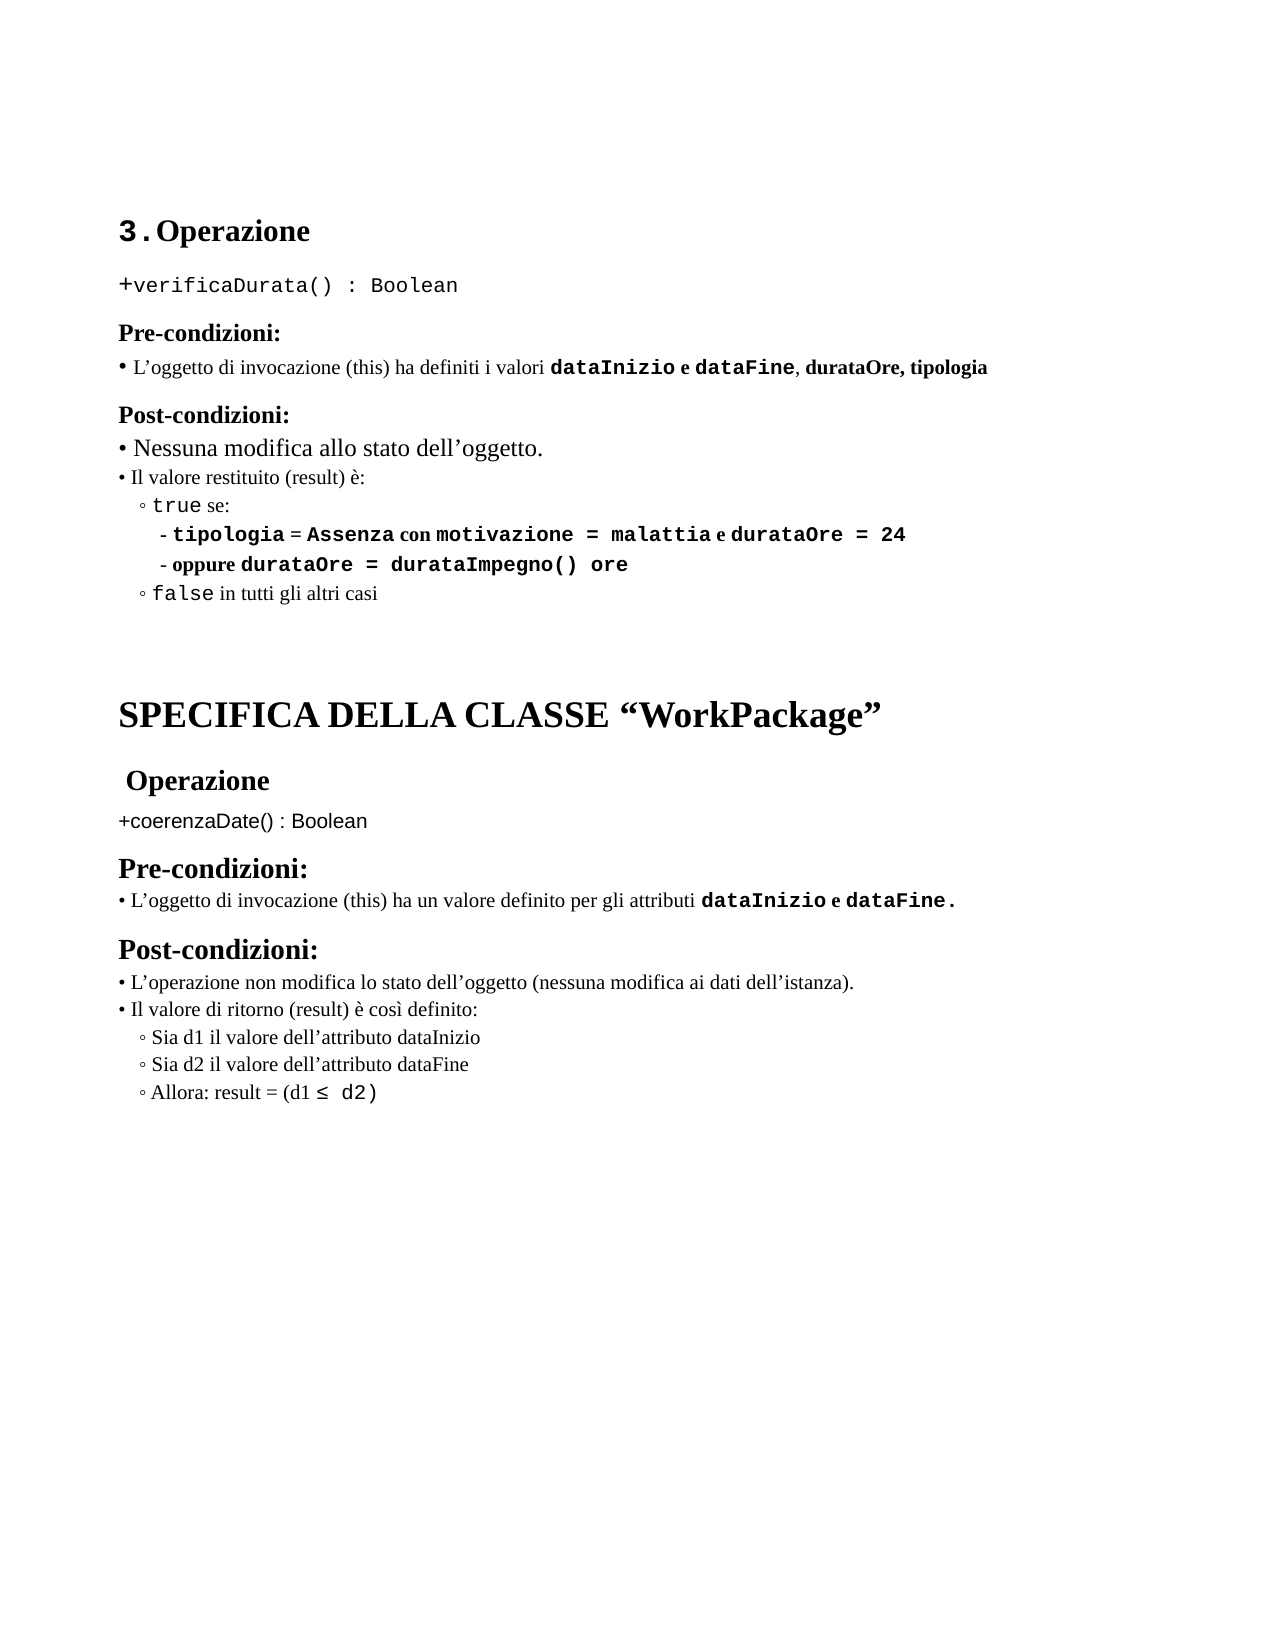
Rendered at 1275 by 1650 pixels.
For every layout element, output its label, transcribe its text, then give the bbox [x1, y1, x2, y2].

text +coerenzaDate() : Boolean [118, 809, 1157, 833]
text Pre-condizioni: • L’oggetto di invocazione (this) ha definiti i valori dataInizio e dataFine, durataOre, tipologia [118, 318, 1157, 381]
subtitle Operazione [118, 763, 1157, 797]
subtitle SPECIFICA DELLA CLASSE “WorkPackage” [118, 693, 1157, 736]
text Post-condizioni: • L’operazione non modifica lo stato dell’oggetto (nessuna modifica ai dati dell’istanza). • Il valore di ritorno (result) è così definito: ◦ Sia d1 il valore dell’attributo dataInizio ◦ Sia d2 il valore dell’attributo dataFine ◦ Allora: result = (d1 ≤ d2) [118, 932, 1157, 1106]
text 3.Operazione [118, 212, 1157, 251]
text Pre-condizioni: • L’oggetto di invocazione (this) ha un valore definito per gli attributi dataInizio e dataFine. [118, 851, 1157, 914]
text Post-condizioni: • Nessuna modifica allo stato dell’oggetto. • Il valore restituito (result) è: ◦ true se: - tipologia = Assenza con motivazione = malattia e durataOre = 24 - oppure durataOre = durataImpegno() ore ◦ false in tutti gli altri casi [118, 400, 1157, 606]
text +verificaDurata() : Boolean [118, 271, 1157, 300]
